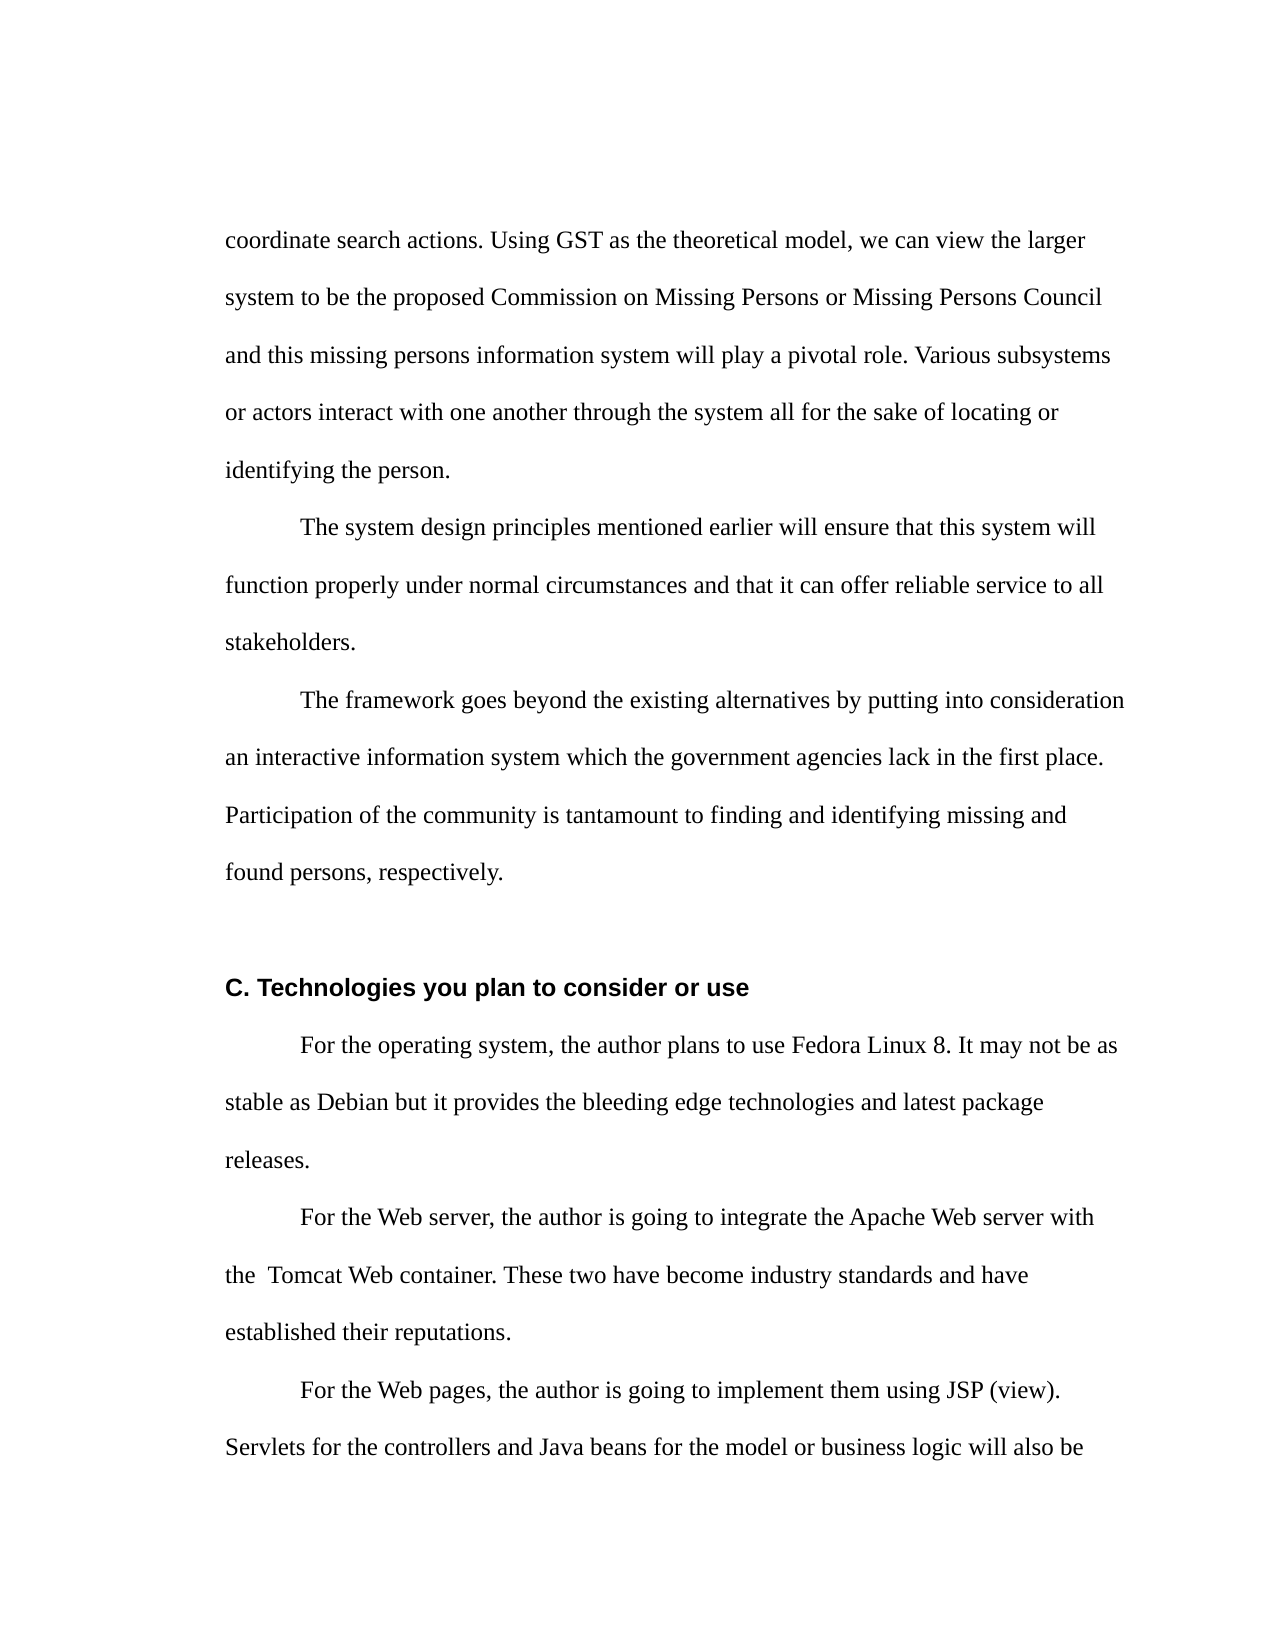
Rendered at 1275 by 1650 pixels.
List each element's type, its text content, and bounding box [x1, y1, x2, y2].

text coordinate search actions. Using GST as the theoretical model, we can view the larger system to be the proposed Commission on Missing Persons or Missing Persons Council and this missing persons information system will play a pivotal role. Various subsystems or actors interact with one another through the system all for the sake of locating or identifying the person. [225, 225, 1125, 484]
text The framework goes beyond the existing alternatives by putting into consideration an interactive information system which the government agencies lack in the first place. Participation of the community is tantamount to finding and identifying missing and found persons, respectively. [225, 685, 1125, 886]
text For the Web server, the author is going to integrate the Apache Web server with the Tomcat Web container. These two have become industry standards and have established their reputations. [225, 1202, 1125, 1346]
text The system design principles mentioned earlier will ensure that this system will function properly under normal circumstances and that it can offer reliable service to all stakeholders. [225, 512, 1125, 656]
text C. Technologies you plan to consider or use [225, 972, 1125, 1001]
text For the operating system, the author plans to use Fedora Linux 8. It may not be as stable as Debian but it provides the bleeding edge technologies and latest package releases. [225, 1030, 1125, 1174]
text For the Web pages, the author is going to implement them using JSP (view). Servlets for the controllers and Java beans for the model or business logic will also be [225, 1375, 1125, 1461]
